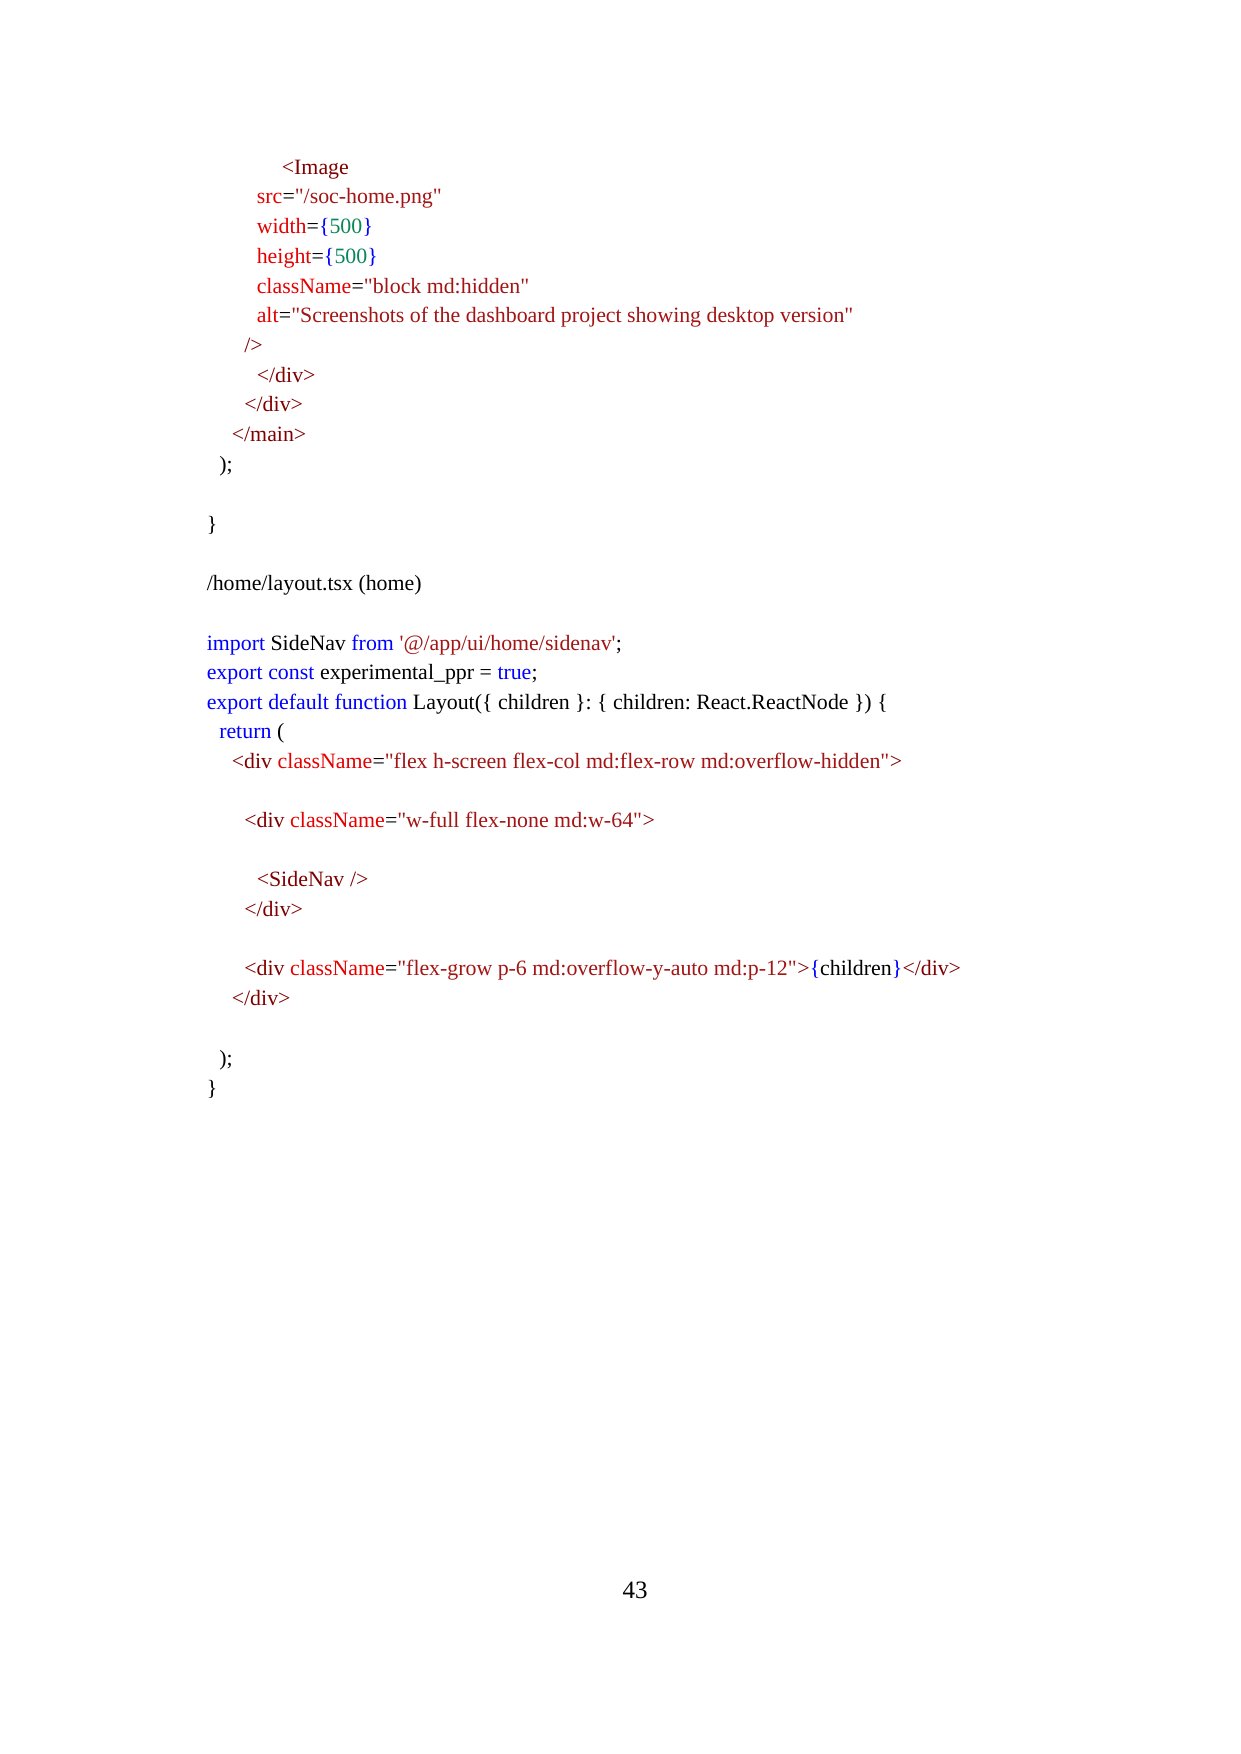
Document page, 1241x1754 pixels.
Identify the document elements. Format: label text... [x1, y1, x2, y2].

text /home/layout.tsx (home) [207, 566, 1063, 595]
text alt="Screenshots of the dashboard project showing desktop version" [207, 298, 1063, 328]
text </div> [207, 892, 1063, 922]
text </main> [207, 417, 1063, 447]
text <SideNav /> [207, 862, 1063, 892]
text } [207, 1070, 1063, 1100]
text <div className="flex h-screen flex-col md:flex-row md:overflow-hidden"> [207, 744, 1063, 773]
text src="/soc-home.png" [207, 180, 1063, 209]
text import SideNav from '@/app/ui/home/sidenav'; [207, 625, 1063, 655]
text /> [207, 328, 1063, 358]
text height={500} [207, 239, 1063, 269]
text ); [207, 447, 1063, 477]
text export default function Layout({ children }: { children: React.ReactNode }) { [207, 684, 1063, 714]
text <div className="flex-grow p-6 md:overflow-y-auto md:p-12">{children}</div> [207, 952, 1063, 981]
text </div> [207, 358, 1063, 387]
text export const experimental_ppr = true; [207, 655, 1063, 684]
text className="block md:hidden" [207, 269, 1063, 298]
text return ( [207, 714, 1063, 744]
text </div> [207, 981, 1063, 1011]
text } [207, 506, 1063, 536]
text </div> [207, 387, 1063, 417]
text width={500} [207, 209, 1063, 239]
text <Image [207, 150, 1063, 180]
text ); [207, 1041, 1063, 1070]
text <div className="w-full flex-none md:w-64"> [207, 803, 1063, 833]
